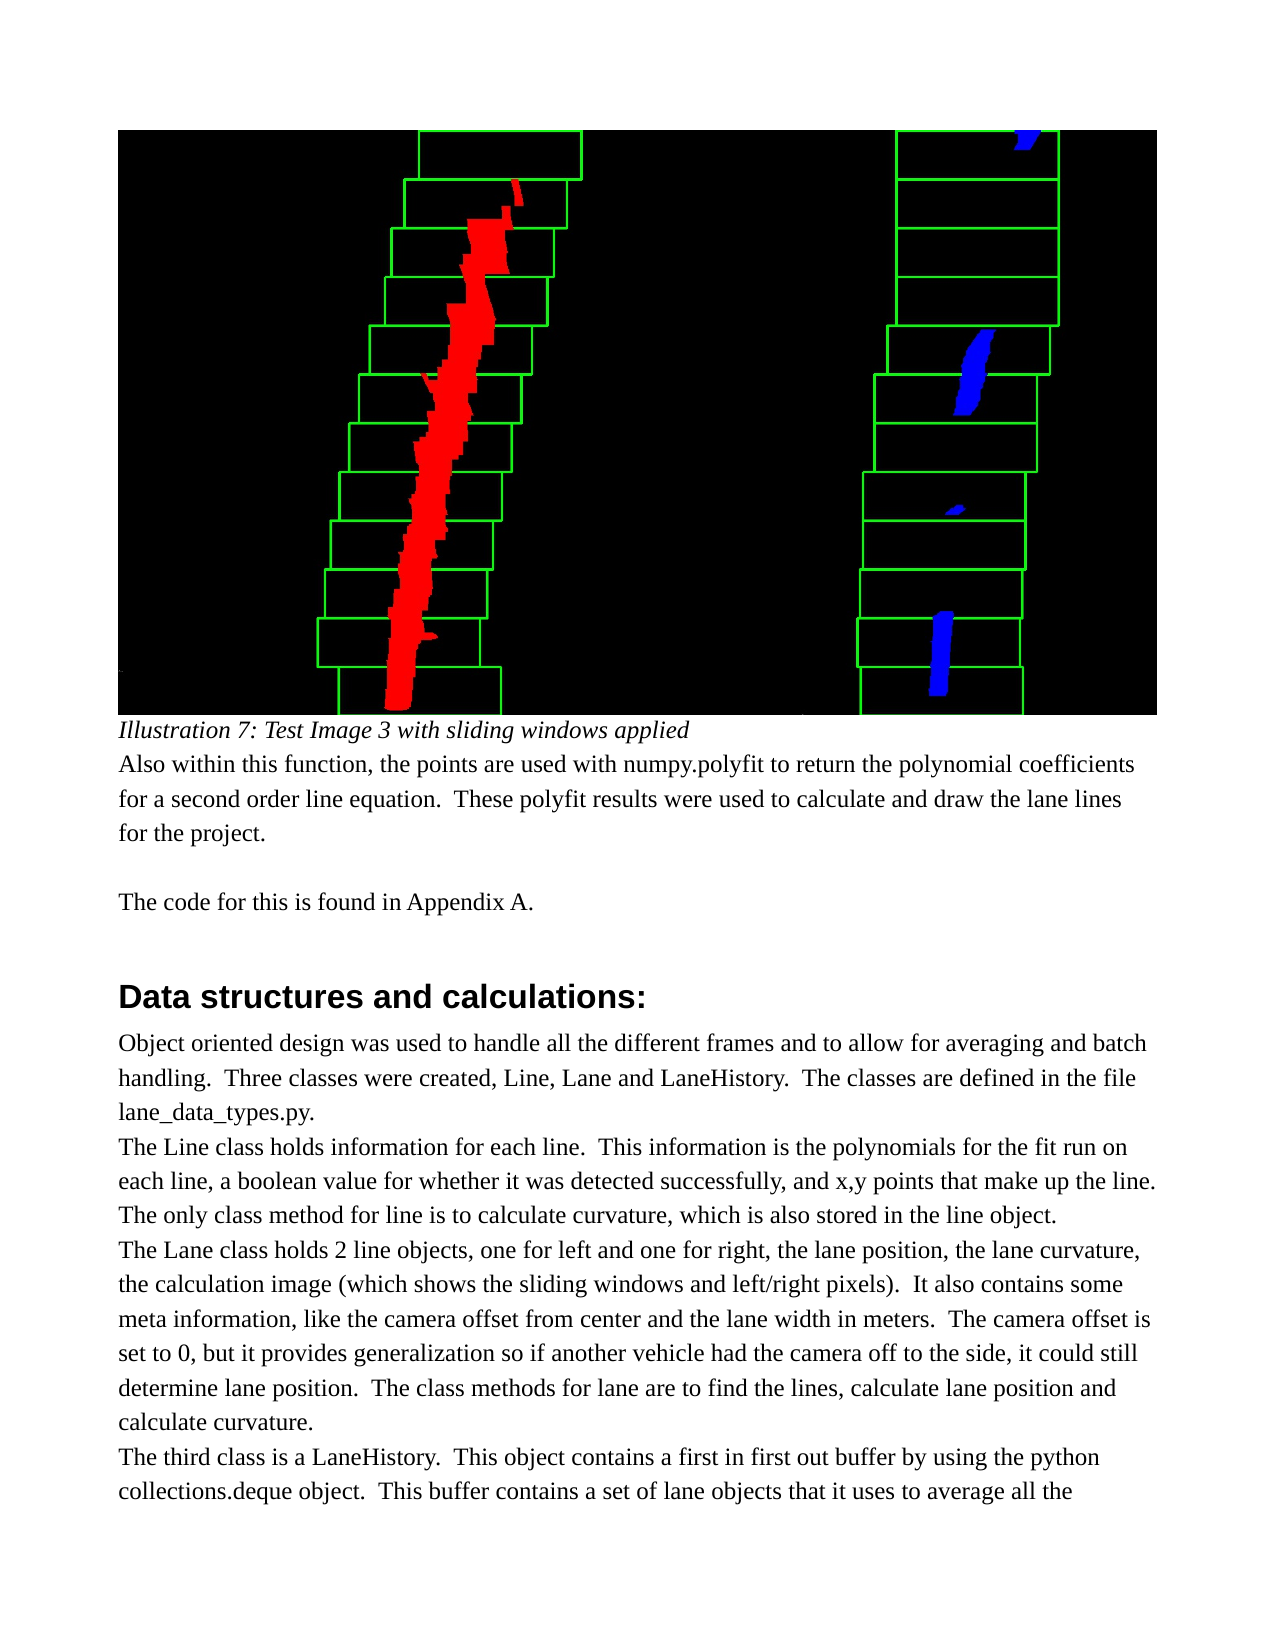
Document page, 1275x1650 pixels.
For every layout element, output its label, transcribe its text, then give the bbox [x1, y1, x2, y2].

text The Line class holds information for each line. This information is the polynomials for the fit run on each line, a boolean value for whether it was detected successfully, and x,y points that make up the line. The only class method for line is to calculate curvature, which is also stored in the line object. [118, 1132, 1157, 1229]
text Illustration 7: Test Image 3 with sliding windows applied [118, 715, 1157, 744]
picture [118, 130, 1157, 715]
text The third class is a LaneHistory. This object contains a first in first out buffer by using the python collections.deque object. This buffer contains a set of lane objects that it uses to average all the [118, 1442, 1157, 1505]
text Also within this function, the points are used with numpy.polyfit to return the polynomial coefficients for a second order line equation. These polyfit results were used to calculate and draw the lane lines for the project. [118, 744, 1157, 847]
text The Lane class holds 2 line objects, one for left and one for right, the lane position, the lane curvature, the calculation image (which shows the sliding windows and left/right pixels). It also contains some meta information, like the camera offset from center and the lane width in meters. The camera offset is set to 0, but it provides generalization so if another vehicle had the camera off to the side, it could still determine lane position. The class methods for lane are to find the lines, calculate lane position and calculate curvature. [118, 1235, 1157, 1436]
text The code for this is found in Appendix A. [118, 887, 1157, 916]
text Object oriented design was used to handle all the different frames and to allow for averaging and batch handling. Three classes were created, Line, Lane and LaneHistory. The classes are defined in the file lane_data_types.py. [118, 1028, 1157, 1126]
subtitle Data structures and calculations: [118, 977, 1157, 1016]
text [118, 118, 1157, 130]
